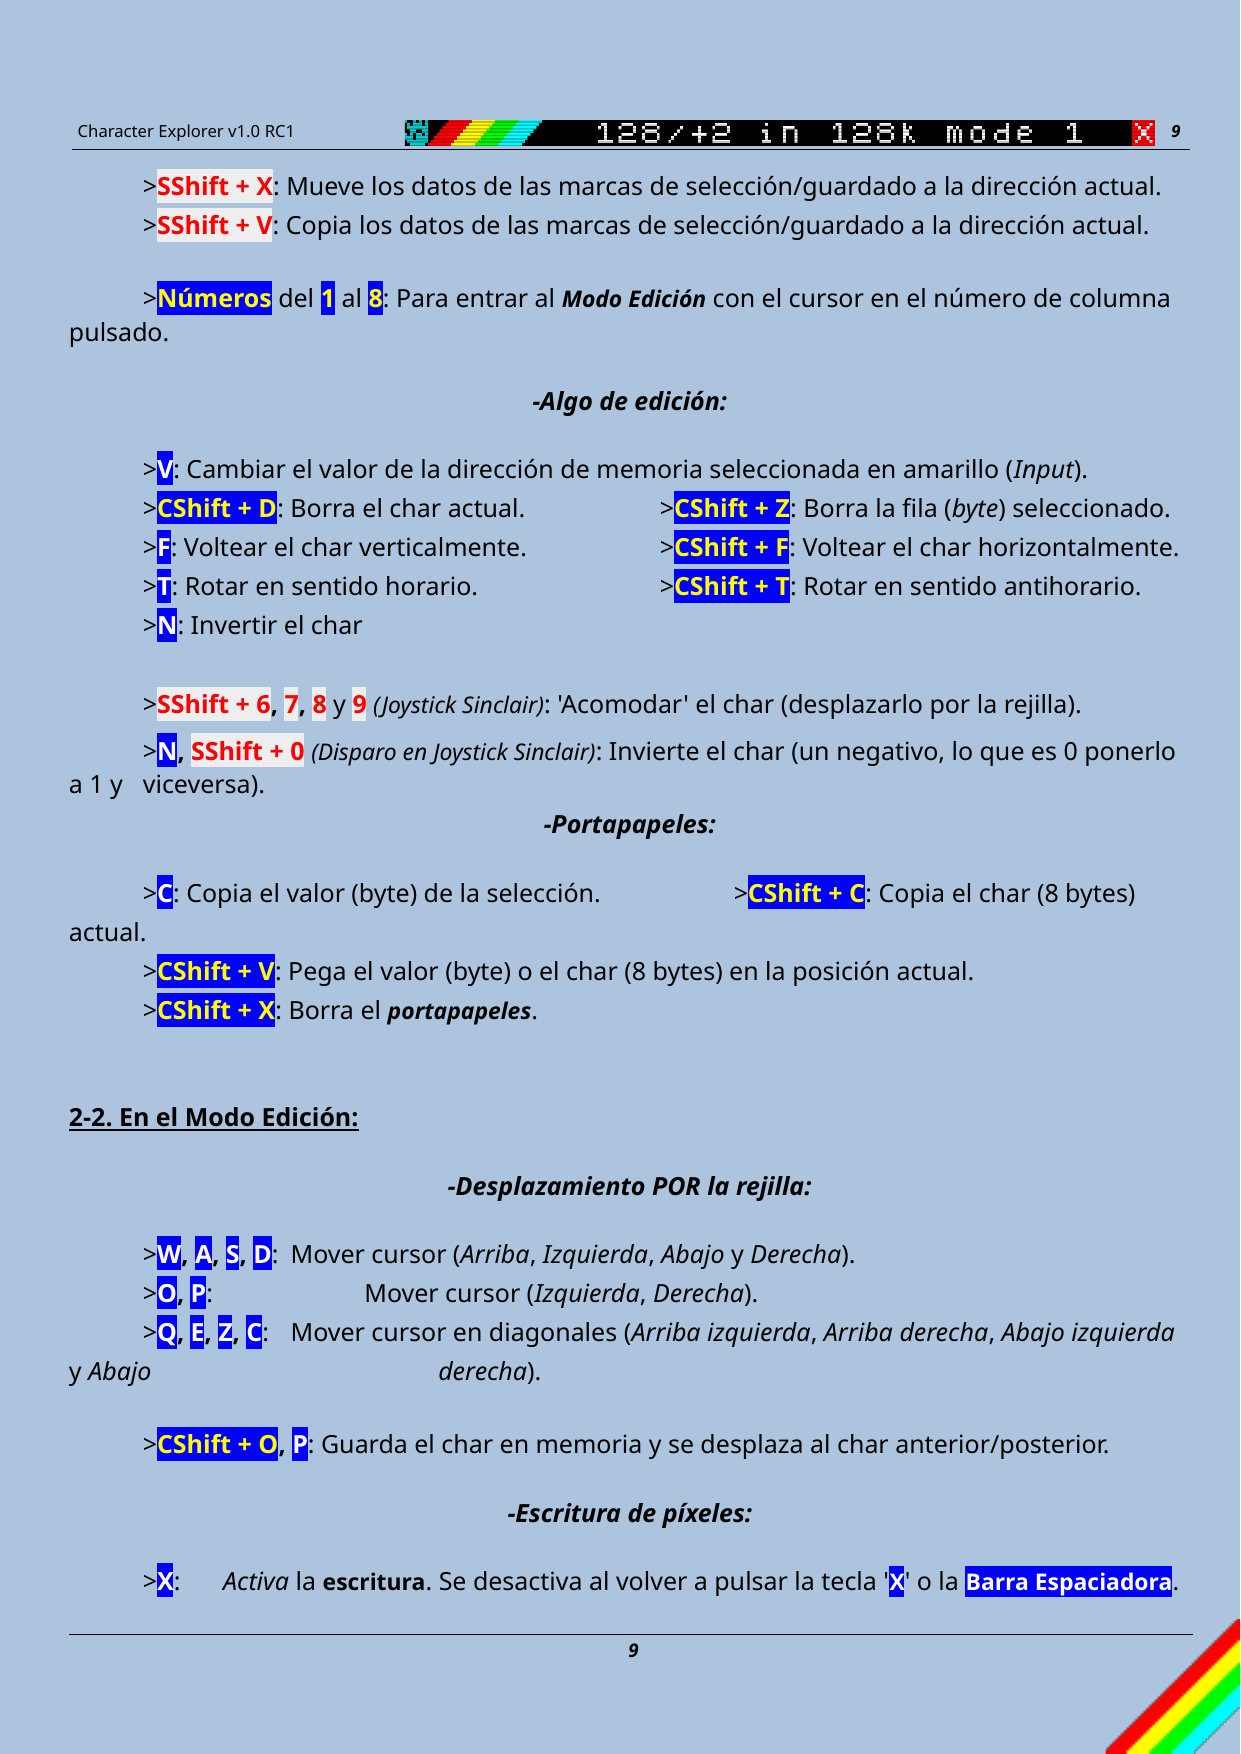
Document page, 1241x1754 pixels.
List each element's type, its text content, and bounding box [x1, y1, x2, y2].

text >SShift + V: Copia los datos de las marcas de selección/guardado a la dirección actual. [69, 208, 1193, 242]
text >X: Activa la escritura. Se desactiva al volver a pulsar la tecla 'X' o la Barra Espaciadora. [69, 1563, 1193, 1597]
text >Números del 1 al 8: Para entrar al Modo Edición con el cursor en el número de columna pulsado. [69, 281, 1193, 349]
text >N, SShift + 0 (Disparo en Joystick Sinclair): Invierte el char (un negativo, lo que es 0 ponerlo a 1 y viceversa). [69, 733, 1193, 801]
text >T: Rotar en sentido horario. >CShift + T: Rotar en sentido antihorario. [69, 569, 1193, 603]
text >O, P: Mover cursor (Izquierda, Derecha). [69, 1276, 1193, 1309]
text >Q, E, Z, C: Mover cursor en diagonales (Arriba izquierda, Arriba derecha, Abajo izquierda y Abajo derecha). [69, 1315, 1193, 1388]
text >SShift + 6, 7, 8 y 9 (Joystick Sinclair): 'Acomodar' el char (desplazarlo por la rejilla). [69, 687, 1193, 721]
text -Escritura de píxeles: [69, 1495, 1193, 1529]
text >CShift + V: Pega el valor (byte) o el char (8 bytes) en la posición actual. [69, 954, 1193, 988]
text -Desplazamiento POR la rejilla: [69, 1168, 1193, 1202]
text >CShift + X: Borra el portapapeles. [69, 993, 1193, 1027]
text >F: Voltear el char verticalmente. >CShift + F: Voltear el char horizontalmente. [69, 530, 1193, 564]
text >N: Invertir el char [69, 608, 1193, 642]
text >CShift + O, P: Guarda el char en memoria y se desplaza al char anterior/posterior. [69, 1427, 1193, 1461]
picture [1105, 1619, 1241, 1754]
text -Portapapeles: [69, 807, 1193, 841]
text 2-2. En el Modo Edición: [69, 1100, 1193, 1134]
text >C: Copia el valor (byte) de la selección. >CShift + C: Copia el char (8 bytes) actual. [69, 875, 1193, 948]
text >SShift + X: Mueve los datos de las marcas de selección/guardado a la dirección actual. [69, 169, 1193, 203]
picture [404, 120, 1155, 146]
text >V: Cambiar el valor de la dirección de memoria seleccionada en amarillo (Input). [69, 451, 1193, 485]
text >W, A, S, D: Mover cursor (Arriba, Izquierda, Abajo y Derecha). [69, 1236, 1193, 1270]
text >CShift + D: Borra el char actual. >CShift + Z: Borra la fila (byte) seleccionado. [69, 491, 1193, 524]
text -Algo de edición: [69, 383, 1193, 417]
